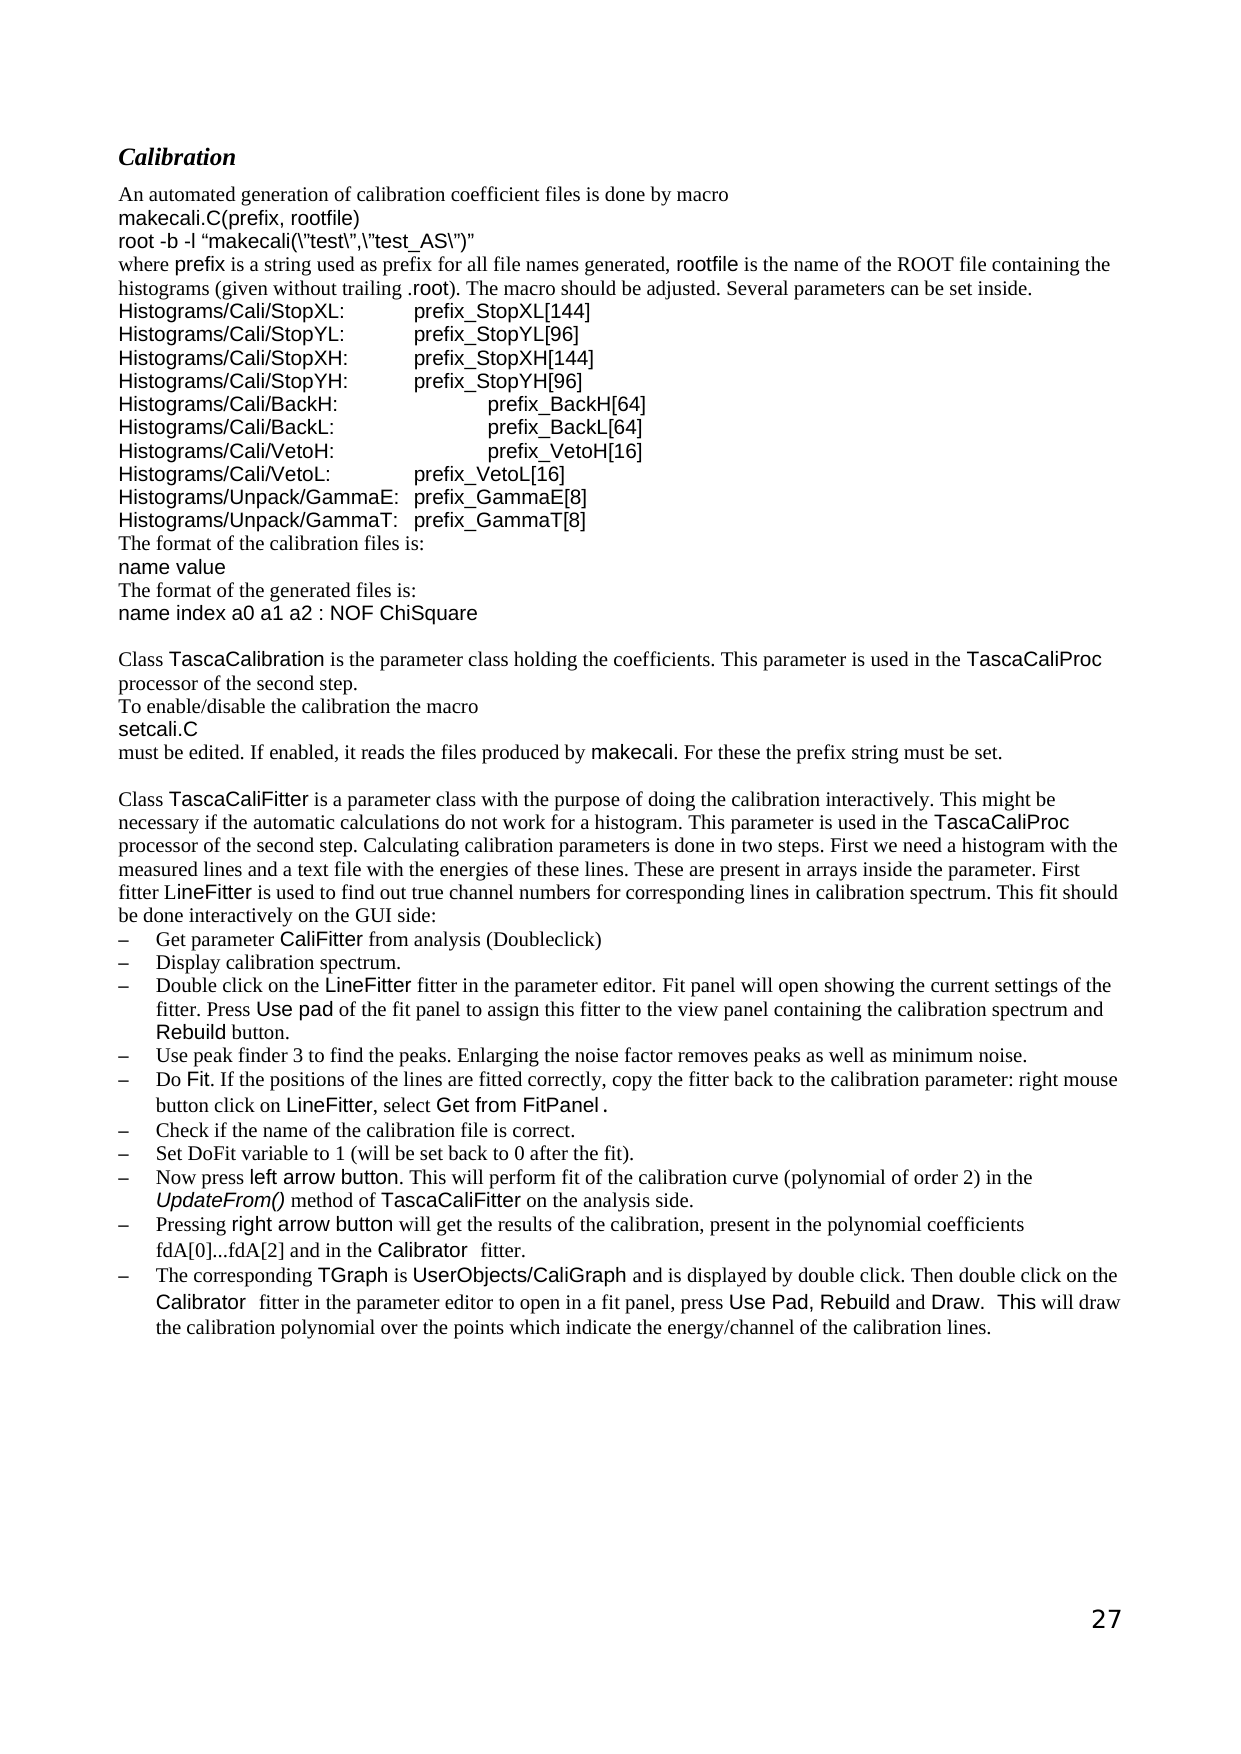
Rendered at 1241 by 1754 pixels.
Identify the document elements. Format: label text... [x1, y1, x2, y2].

text Histograms/Cali/StopYH: prefix_StopYH[96] [118, 369, 1122, 393]
list Pressing right arrow button will get the results of the calibration, present in the polynomial coefficients fdA[0]...fdA[2] and in the Calibrator fitter. [118, 1212, 1122, 1264]
text Histograms/Unpack/GammaE: prefix_GammaE[8] [118, 486, 1122, 509]
list Set DoFit variable to 1 (will be set back to 0 after the fit). [118, 1142, 1122, 1165]
text makecali.C(prefix, rootfile) [118, 206, 1122, 230]
text Histograms/Cali/BackH: prefix_BackH[64] [118, 393, 1122, 416]
text must be edited. If enabled, it reads the files produced by makecali. For these the prefix string must be set. [118, 741, 1122, 764]
text Histograms/Cali/BackL: prefix_BackL[64] [118, 416, 1122, 439]
list Do Fit. If the positions of the lines are fitted correctly, copy the fitter back to the calibration parameter: right mouse button click on LineFitter, select Get from FitPanel. [118, 1067, 1122, 1119]
list Use peak finder 3 to find the peaks. Enlarging the noise factor removes peaks as well as minimum noise. [118, 1044, 1122, 1067]
text To enable/disable the calibration the macro [118, 694, 1122, 718]
text Class TascaCalibration is the parameter class holding the coefficients. This parameter is used in the TascaCaliProc processor of the second step. [118, 648, 1122, 694]
list Get parameter CaliFitter from analysis (Doubleclick) [118, 927, 1122, 951]
list Now press left arrow button. This will perform fit of the calibration curve (polynomial of order 2) in the UpdateFrom() method of TascaCaliFitter on the analysis side. [118, 1165, 1122, 1212]
list Display calibration spectrum. [118, 951, 1122, 974]
text The format of the generated files is: [118, 578, 1122, 602]
text The format of the calibration files is: [118, 532, 1122, 555]
text name index a0 a1 a2 : NOF ChiSquare [118, 602, 1122, 625]
text An automated generation of calibration coefficient files is done by macro [118, 183, 1122, 206]
list The corresponding TGraph is UserObjects/CaliGraph and is displayed by double click. Then double click on the Calibrator fitter in the parameter editor to open in a fit panel, press Use Pad, Rebuild and Draw. This will draw the calibration polynomial over the points which indicate the energy/channel of the calibration lines. [118, 1264, 1122, 1339]
text where prefix is a string used as prefix for all file names generated, rootfile is the name of the ROOT file containing the histograms (given without trailing .root). The macro should be adjusted. Several parameters can be set inside. [118, 253, 1122, 300]
text Histograms/Cali/VetoH: prefix_VetoH[16] [118, 439, 1122, 462]
text Class TascaCaliFitter is a parameter class with the purpose of doing the calibration interactively. This might be necessary if the automatic calculations do not work for a histogram. This parameter is used in the TascaCaliProc processor of the second step. Calculating calibration parameters is done in two steps. First we need a histogram with the measured lines and a text file with the energies of these lines. These are present in arrays inside the parameter. First fitter LineFitter is used to find out true channel numbers for corresponding lines in calibration spectrum. This fit should be done interactively on the GUI side: [118, 787, 1122, 927]
text Histograms/Unpack/GammaT: prefix_GammaT[8] [118, 509, 1122, 532]
text name value [118, 555, 1122, 578]
list Check if the name of the calibration file is correct. [118, 1119, 1122, 1142]
text Histograms/Cali/StopXH: prefix_StopXH[144] [118, 346, 1122, 369]
subtitle Calibration [118, 143, 1122, 171]
text root -b -l “makecali(\”test\”,\”test_AS\”)” [118, 230, 1122, 253]
text setcali.C [118, 718, 1122, 741]
text Histograms/Cali/VetoL: prefix_VetoL[16] [118, 462, 1122, 486]
text Histograms/Cali/StopYL: prefix_StopYL[96] [118, 323, 1122, 346]
list Double click on the LineFitter fitter in the parameter editor. Fit panel will open showing the current settings of the fitter. Press Use pad of the fit panel to assign this fitter to the view panel containing the calibration spectrum and Rebuild button. [118, 974, 1122, 1044]
text Histograms/Cali/StopXL: prefix_StopXL[144] [118, 300, 1122, 323]
